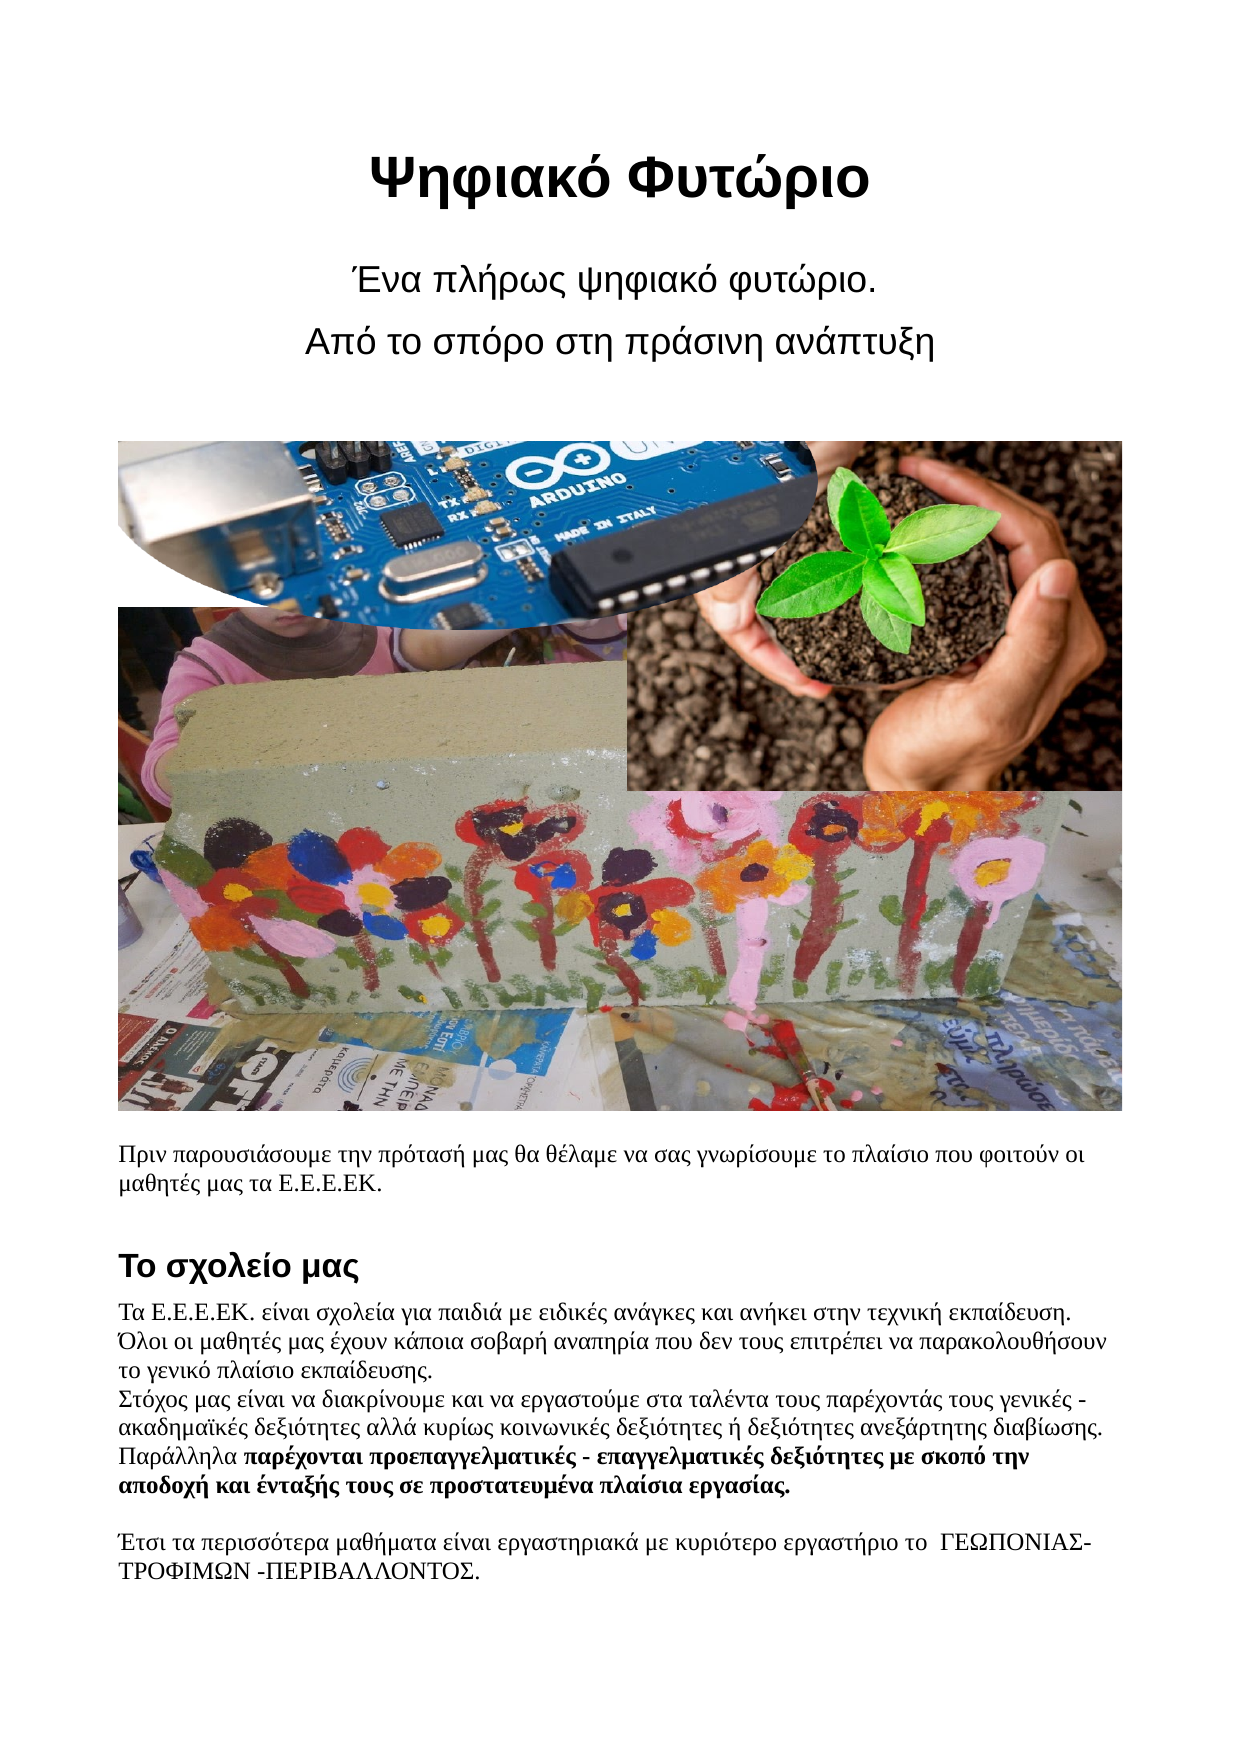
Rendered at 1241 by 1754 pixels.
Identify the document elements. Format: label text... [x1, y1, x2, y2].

title Ψηφιακό Φυτώριο [118, 143, 1122, 210]
text Πριν παρουσιάσουμε την πρότασή μας θα θέλαμε να σας γνωρίσουμε το πλαίσιο που φοιτούν οι μαθητές μας τα Ε.Ε.Ε.ΕΚ. [118, 1111, 1122, 1197]
text [118, 375, 1122, 441]
text Έτσι τα περισσότερα μαθήματα είναι εργαστηριακά με κυριότερο εργαστήριο το ΓΕΩΠΟΝΙΑΣ-ΤΡΟΦΙΜΩΝ -ΠΕΡΙΒΑΛΛΟΝΤΟΣ. [118, 1527, 1122, 1585]
subtitle Από το σπόρο στη πράσινη ανάπτυξη [118, 319, 1122, 363]
subtitle Ένα πλήρως ψηφιακό φυτώριο. [118, 258, 1122, 301]
text Παράλληλα παρέχονται προεπαγγελματικές - επαγγελματικές δεξιότητες με σκοπό την αποδοχή και ένταξής τους σε προστατευμένα πλαίσια εργασίας. [118, 1441, 1122, 1499]
text Στόχος μας είναι να διακρίνουμε και να εργαστούμε στα ταλέντα τους παρέχοντάς τους γενικές - ακαδημαϊκές δεξιότητες αλλά κυρίως κοινωνικές δεξιότητες ή δεξιότητες ανεξάρτητης διαβίωσης. [118, 1384, 1122, 1441]
text Τα Ε.Ε.Ε.ΕΚ. είναι σχολεία για παιδιά με ειδικές ανάγκες και ανήκει στην τεχνική εκπαίδευση. Όλοι οι μαθητές μας έχουν κάποια σοβαρή αναπηρία που δεν τους επιτρέπει να παρακολουθήσουν το γενικό πλαίσιο εκπαίδευσης. [118, 1297, 1122, 1384]
subtitle Το σχολείο μας [118, 1246, 1122, 1285]
picture [118, 441, 1123, 1111]
